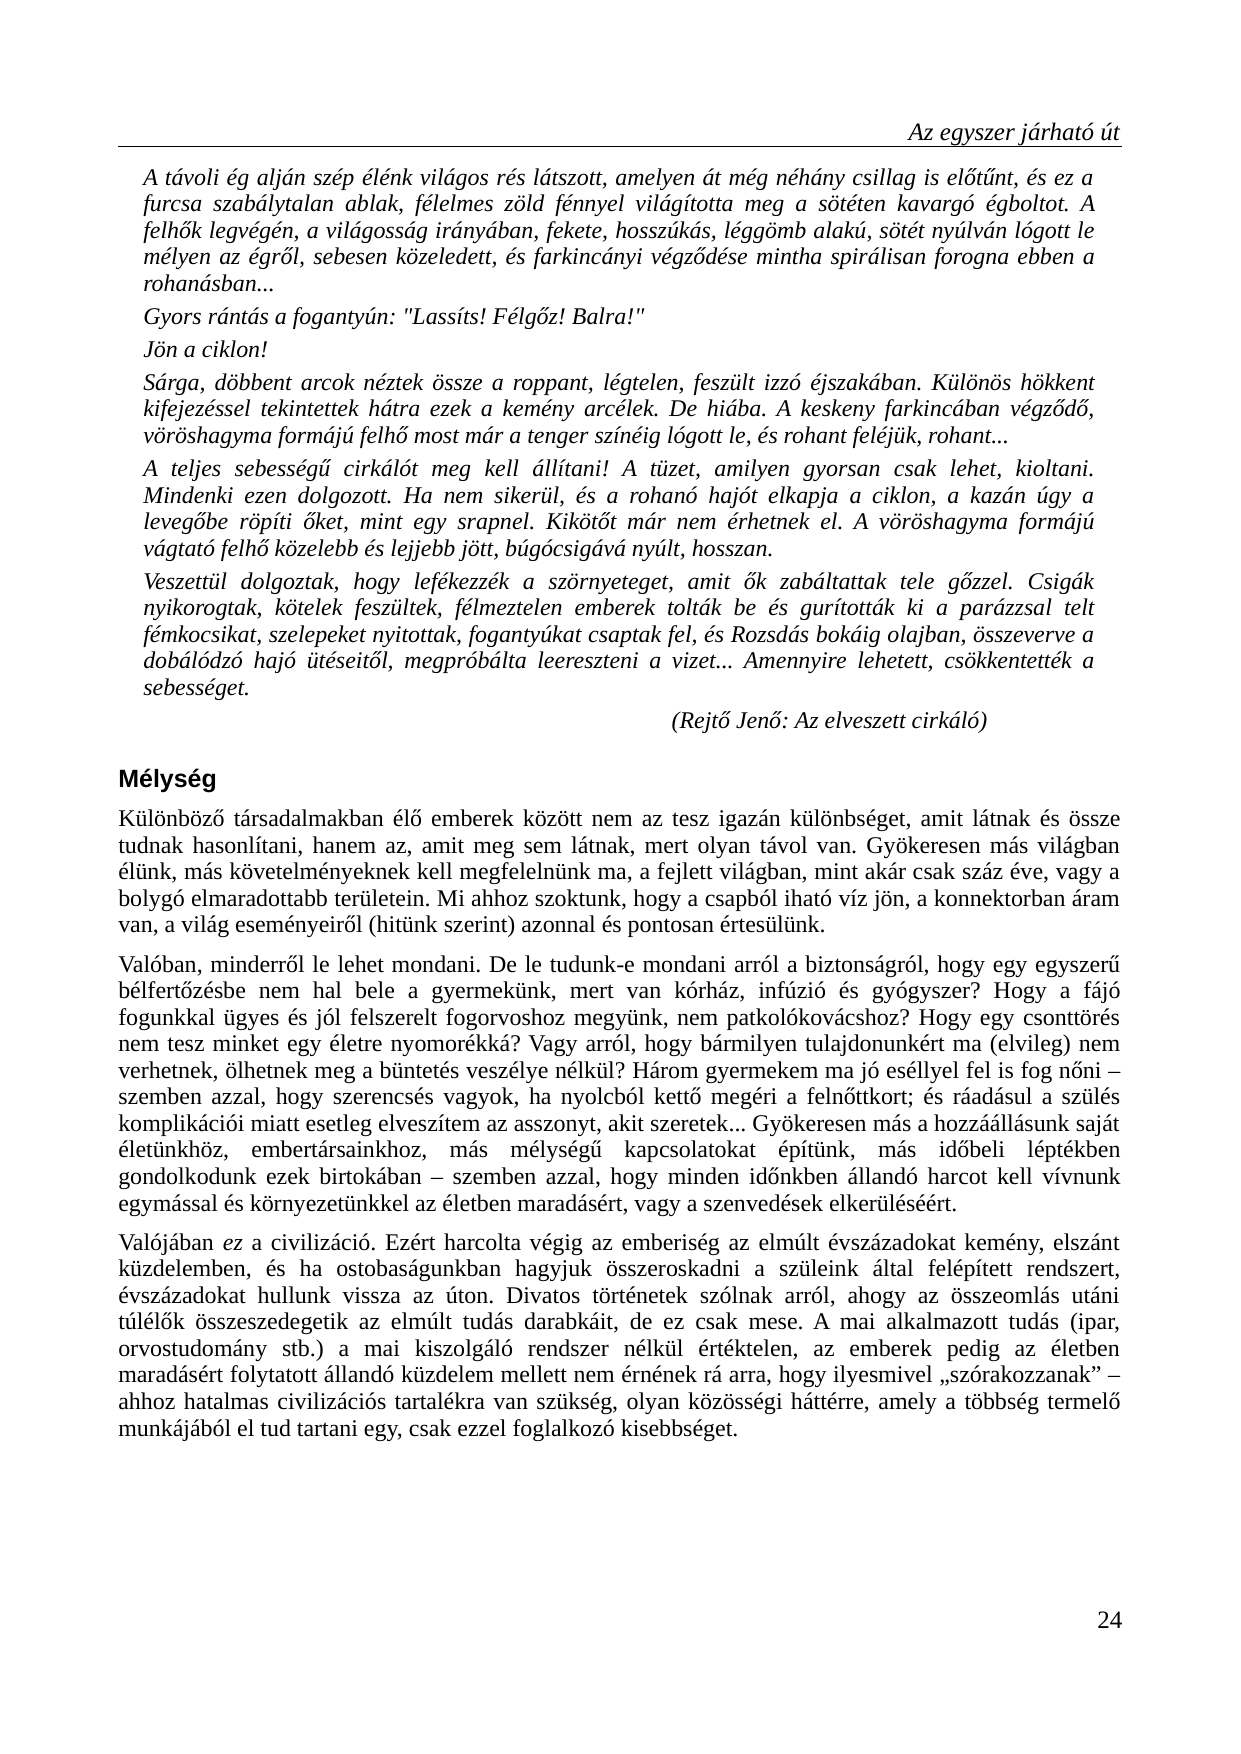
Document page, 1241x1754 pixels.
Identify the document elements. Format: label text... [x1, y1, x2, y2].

text Sárga, döbbent arcok néztek össze a roppant, légtelen, feszült izzó éjszakában. Különös hökkent kifejezéssel tekintettek hátra ezek a kemény arcélek. De hiába. A keskeny farkincában végződő, vöröshagyma formájú felhő most már a tenger színéig lógott le, és rohant feléjük, rohant... [143, 369, 1099, 449]
text Valójában ez a civilizáció. Ezért harcolta végig az emberiség az elmúlt évszázadokat kemény, elszánt küzdelemben, és ha ostobaságunkban hagyjuk összeroskadni a szüleink által felépített rendszert, évszázadokat hullunk vissza az úton. Divatos történetek szólnak arról, ahogy az összeomlás utáni túlélők összeszedegetik az elmúlt tudás darabkáit, de ez csak mese. A mai alkalmazott tudás (ipar, orvostudomány stb.) a mai kiszolgáló rendszer nélkül értéktelen, az emberek pedig az életben maradásért folytatott állandó küzdelem mellett nem érnének rá arra, hogy ilyesmivel „szórakozzanak” – ahhoz hatalmas civilizációs tartalékra van szükség, olyan közösségi háttérre, amely a többség termelő munkájából el tud tartani egy, csak ezzel foglalkozó kisebbséget. [118, 1229, 1122, 1441]
text Gyors rántás a fogantyún: "Lassíts! Félgőz! Balra!" [143, 303, 1099, 329]
text A távoli ég alján szép élénk világos rés látszott, amelyen át még néhány csillag is előtűnt, és ez a furcsa szabálytalan ablak, félelmes zöld fénnyel világította meg a sötéten kavargó égboltot. A felhők legvégén, a világosság irányában, fekete, hosszúkás, léggömb alakú, sötét nyúlván lógott le mélyen az égről, sebesen közeledett, és farkincányi végződése mintha spirálisan forogna ebben a rohanásban... [143, 164, 1099, 296]
text A teljes sebességű cirkálót meg kell állítani! A tüzet, amilyen gyorsan csak lehet, kioltani. Mindenki ezen dolgozott. Ha nem sikerül, és a rohanó hajót elkapja a ciklon, a kazán úgy a levegőbe röpíti őket, mint egy srapnel. Kikötőt már nem érhetnek el. A vöröshagyma formájú vágtató felhő közelebb és lejjebb jött, búgócsigává nyúlt, hosszan. [143, 455, 1099, 561]
text Veszettül dolgoztak, hogy lefékezzék a szörnyeteget, amit ők zabáltattak tele gőzzel. Csigák nyikorogtak, kötelek feszültek, félmeztelen emberek tolták be és gurították ki a parázzsal telt fémkocsikat, szelepeket nyitottak, fogantyúkat csaptak fel, és Rozsdás bokáig olajban, összeverve a dobálódzó hajó ütéseitől, megpróbálta leereszteni a vizet... Amennyire lehetett, csökkentették a sebességet. [143, 568, 1099, 701]
text Jön a ciklon! [143, 336, 1099, 362]
subtitle Mélység [118, 765, 1122, 793]
text (Rejtő Jenő: Az elveszett cirkáló) [143, 707, 1099, 734]
text Valóban, minderről le lehet mondani. De le tudunk-e mondani arról a biztonságról, hogy egy egyszerű bélfertőzésbe nem hal bele a gyermekünk, mert van kórház, infúzió és gyógyszer? Hogy a fájó fogunkkal ügyes és jól felszerelt fogorvoshoz megyünk, nem patkolókovácshoz? Hogy egy csonttörés nem tesz minket egy életre nyomorékká? Vagy arról, hogy bármilyen tulajdonunkért ma (elvileg) nem verhetnek, ölhetnek meg a büntetés veszélye nélkül? Három gyermekem ma jó eséllyel fel is fog nőni – szemben azzal, hogy szerencsés vagyok, ha nyolcból kettő megéri a felnőttkort; és ráadásul a szülés komplikációi miatt esetleg elveszítem az asszonyt, akit szeretek... Gyökeresen más a hozzáállásunk saját életünkhöz, embertársainkhoz, más mélységű kapcsolatokat építünk, más időbeli léptékben gondolkodunk ezek birtokában – szemben azzal, hogy minden időnkben állandó harcot kell vívnunk egymással és környezetünkkel az életben maradásért, vagy a szenvedések elkerüléséért. [118, 951, 1122, 1216]
text Különböző társadalmakban élő emberek között nem az tesz igazán különbséget, amit látnak és össze tudnak hasonlítani, hanem az, amit meg sem látnak, mert olyan távol van. Gyökeresen más világban élünk, más követelményeknek kell megfelelnünk ma, a fejlett világban, mint akár csak száz éve, vagy a bolygó elmaradottabb területein. Mi ahhoz szoktunk, hogy a csapból iható víz jön, a konnektorban áram van, a világ eseményeiről (hitünk szerint) azonnal és pontosan értesülünk. [118, 805, 1122, 938]
